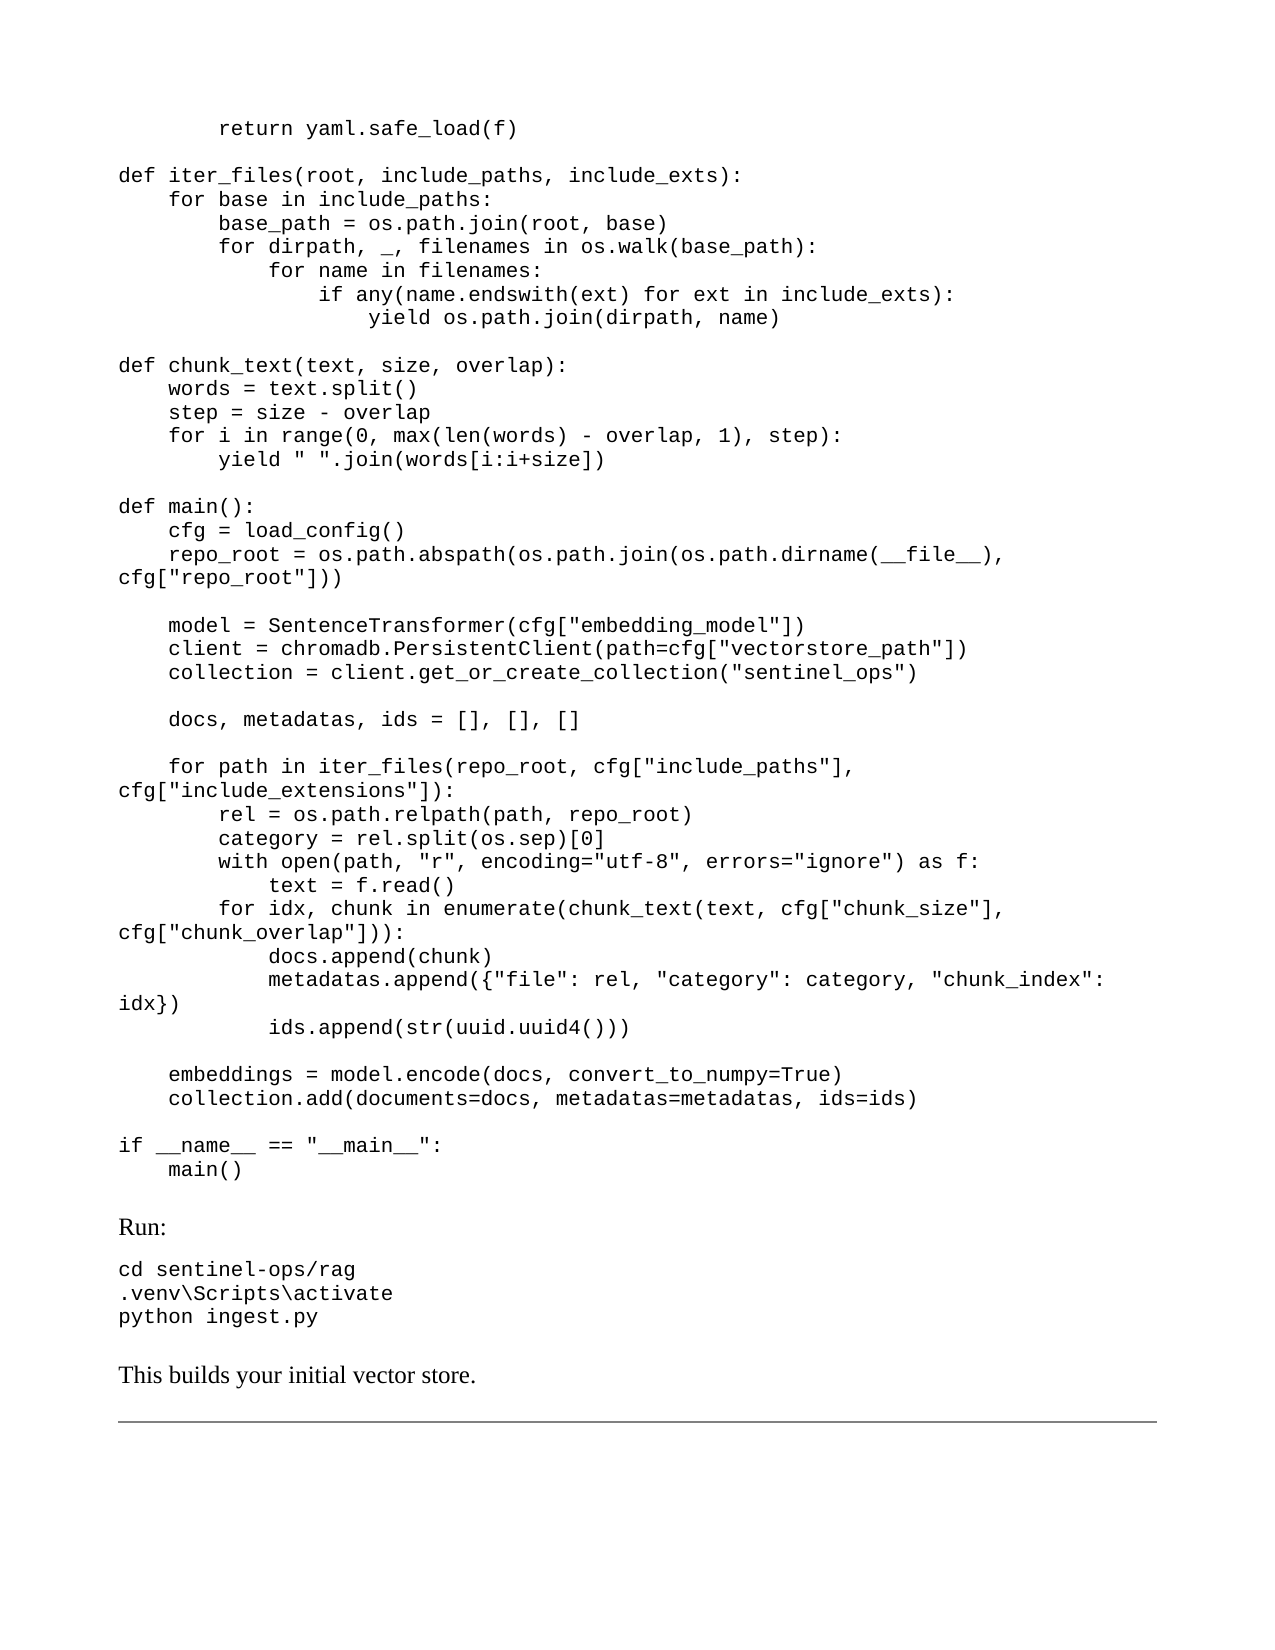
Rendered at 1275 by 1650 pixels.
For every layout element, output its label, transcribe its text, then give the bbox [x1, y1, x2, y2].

text text = f.read() [118, 875, 1157, 898]
text yield " ".join(words[i:i+size]) [118, 449, 1157, 473]
text step = size - overlap [118, 402, 1157, 426]
text embeddings = model.encode(docs, convert_to_numpy=True) [118, 1064, 1157, 1088]
text with open(path, "r", encoding="utf-8", errors="ignore") as f: [118, 851, 1157, 875]
text yield os.path.join(dirpath, name) [118, 307, 1157, 331]
text for base in include_paths: [118, 189, 1157, 213]
text repo_root = os.path.abspath(os.path.join(os.path.dirname(__file__), cfg["repo_root"])) [118, 544, 1157, 591]
text .venv\Scripts\activate [118, 1283, 1157, 1307]
text model = SentenceTransformer(cfg["embedding_model"]) [118, 615, 1157, 638]
text docs, metadatas, ids = [], [], [] [118, 709, 1157, 733]
text for path in iter_files(repo_root, cfg["include_paths"], cfg["include_extensions"]): [118, 757, 1157, 804]
text for dirpath, _, filenames in os.walk(base_path): [118, 236, 1157, 260]
text base_path = os.path.join(root, base) [118, 213, 1157, 236]
text for idx, chunk in enumerate(chunk_text(text, cfg["chunk_size"], cfg["chunk_overlap"])): [118, 898, 1157, 946]
text return yaml.safe_load(f) [118, 118, 1157, 142]
text def iter_files(root, include_paths, include_exts): [118, 165, 1157, 189]
text Run: [118, 1212, 1157, 1240]
text if any(name.endswith(ext) for ext in include_exts): [118, 284, 1157, 307]
text metadatas.append({"file": rel, "category": category, "chunk_index": idx}) [118, 969, 1157, 1017]
text collection = client.get_or_create_collection("sentinel_ops") [118, 662, 1157, 686]
text rel = os.path.relpath(path, repo_root) [118, 804, 1157, 827]
text for i in range(0, max(len(words) - overlap, 1), step): [118, 426, 1157, 449]
text cd sentinel-ops/rag [118, 1259, 1157, 1283]
text collection.add(documents=docs, metadatas=metadatas, ids=ids) [118, 1088, 1157, 1111]
text for name in filenames: [118, 260, 1157, 284]
text cfg = load_config() [118, 520, 1157, 544]
text words = text.split() [118, 378, 1157, 402]
text ids.append(str(uuid.uuid4())) [118, 1017, 1157, 1040]
text category = rel.split(os.sep)[0] [118, 827, 1157, 851]
text main() [118, 1158, 1157, 1182]
text python ingest.py [118, 1307, 1157, 1330]
text if __name__ == "__main__": [118, 1135, 1157, 1158]
text def chunk_text(text, size, overlap): [118, 354, 1157, 378]
text This builds your initial vector store. [118, 1360, 1157, 1388]
text def main(): [118, 496, 1157, 520]
text docs.append(chunk) [118, 946, 1157, 969]
text client = chromadb.PersistentClient(path=cfg["vectorstore_path"]) [118, 638, 1157, 662]
